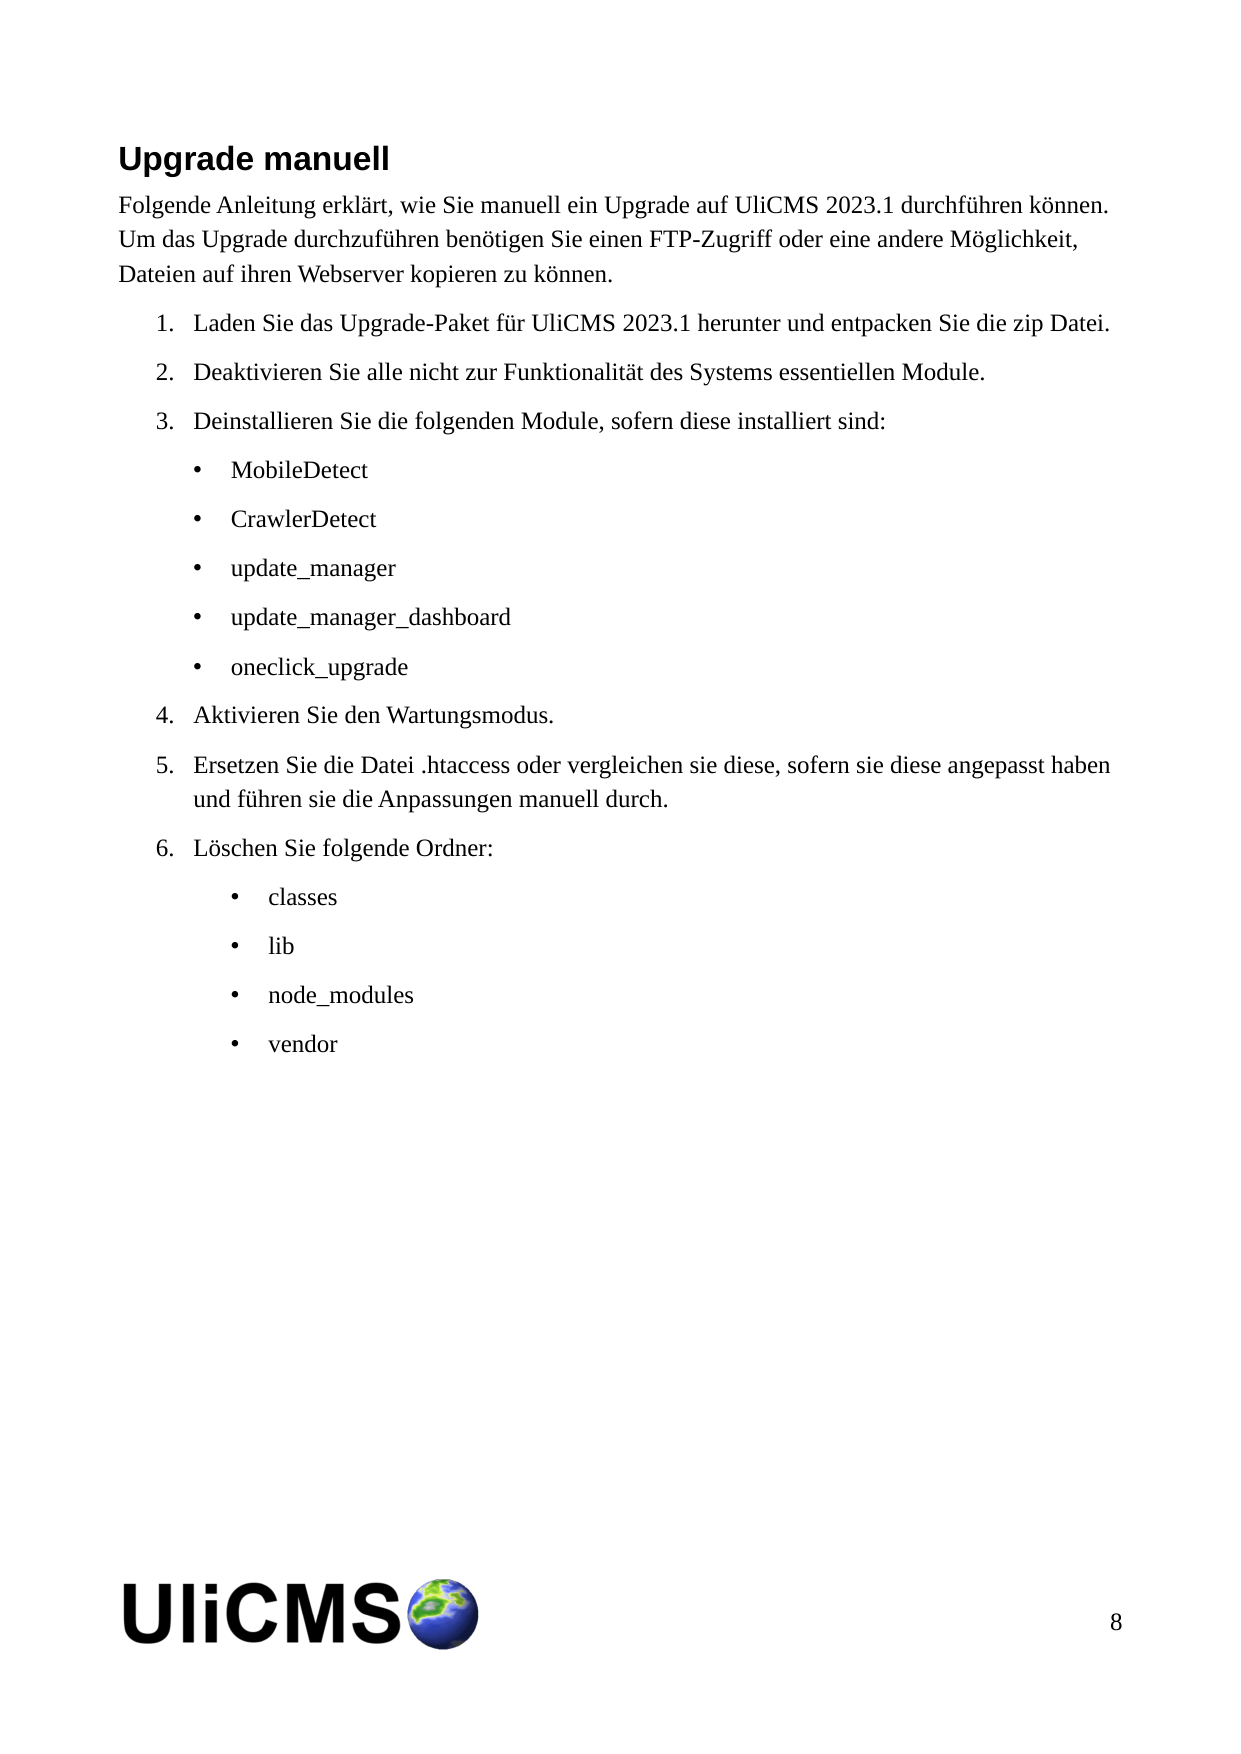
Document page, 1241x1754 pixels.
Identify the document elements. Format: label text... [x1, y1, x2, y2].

list update_manager [193, 553, 1122, 582]
subtitle Upgrade manuell [118, 139, 1122, 178]
list vendor [231, 1029, 1122, 1058]
list MobileDetect [193, 455, 1122, 484]
list CrawlerDetect [193, 504, 1122, 533]
list lib [231, 931, 1122, 960]
list oneclick_upgrade [193, 652, 1122, 680]
list classes [231, 882, 1122, 911]
list node_modules [231, 980, 1122, 1009]
list Deinstallieren Sie die folgenden Module, sofern diese installiert sind: [156, 406, 1122, 435]
list Löschen Sie folgende Ordner: [156, 833, 1122, 862]
list Laden Sie das Upgrade-Paket für UliCMS 2023.1 herunter und entpacken Sie die zip Datei. [156, 308, 1122, 337]
list Aktivieren Sie den Wartungsmodus. [156, 701, 1122, 729]
picture [118, 1578, 479, 1652]
list Deaktivieren Sie alle nicht zur Funktionalität des Systems essentiellen Module. [156, 357, 1122, 386]
list update_manager_dashboard [193, 602, 1122, 631]
list Ersetzen Sie die Datei .htaccess oder vergleichen sie diese, sofern sie diese angepasst haben und führen sie die Anpassungen manuell durch. [156, 750, 1122, 813]
text Folgende Anleitung erklärt, wie Sie manuell ein Upgrade auf UliCMS 2023.1 durchführen können. Um das Upgrade durchzuführen benötigen Sie einen FTP-Zugriff oder eine andere Möglichkeit, Dateien auf ihren Webserver kopieren zu können. [118, 190, 1122, 288]
